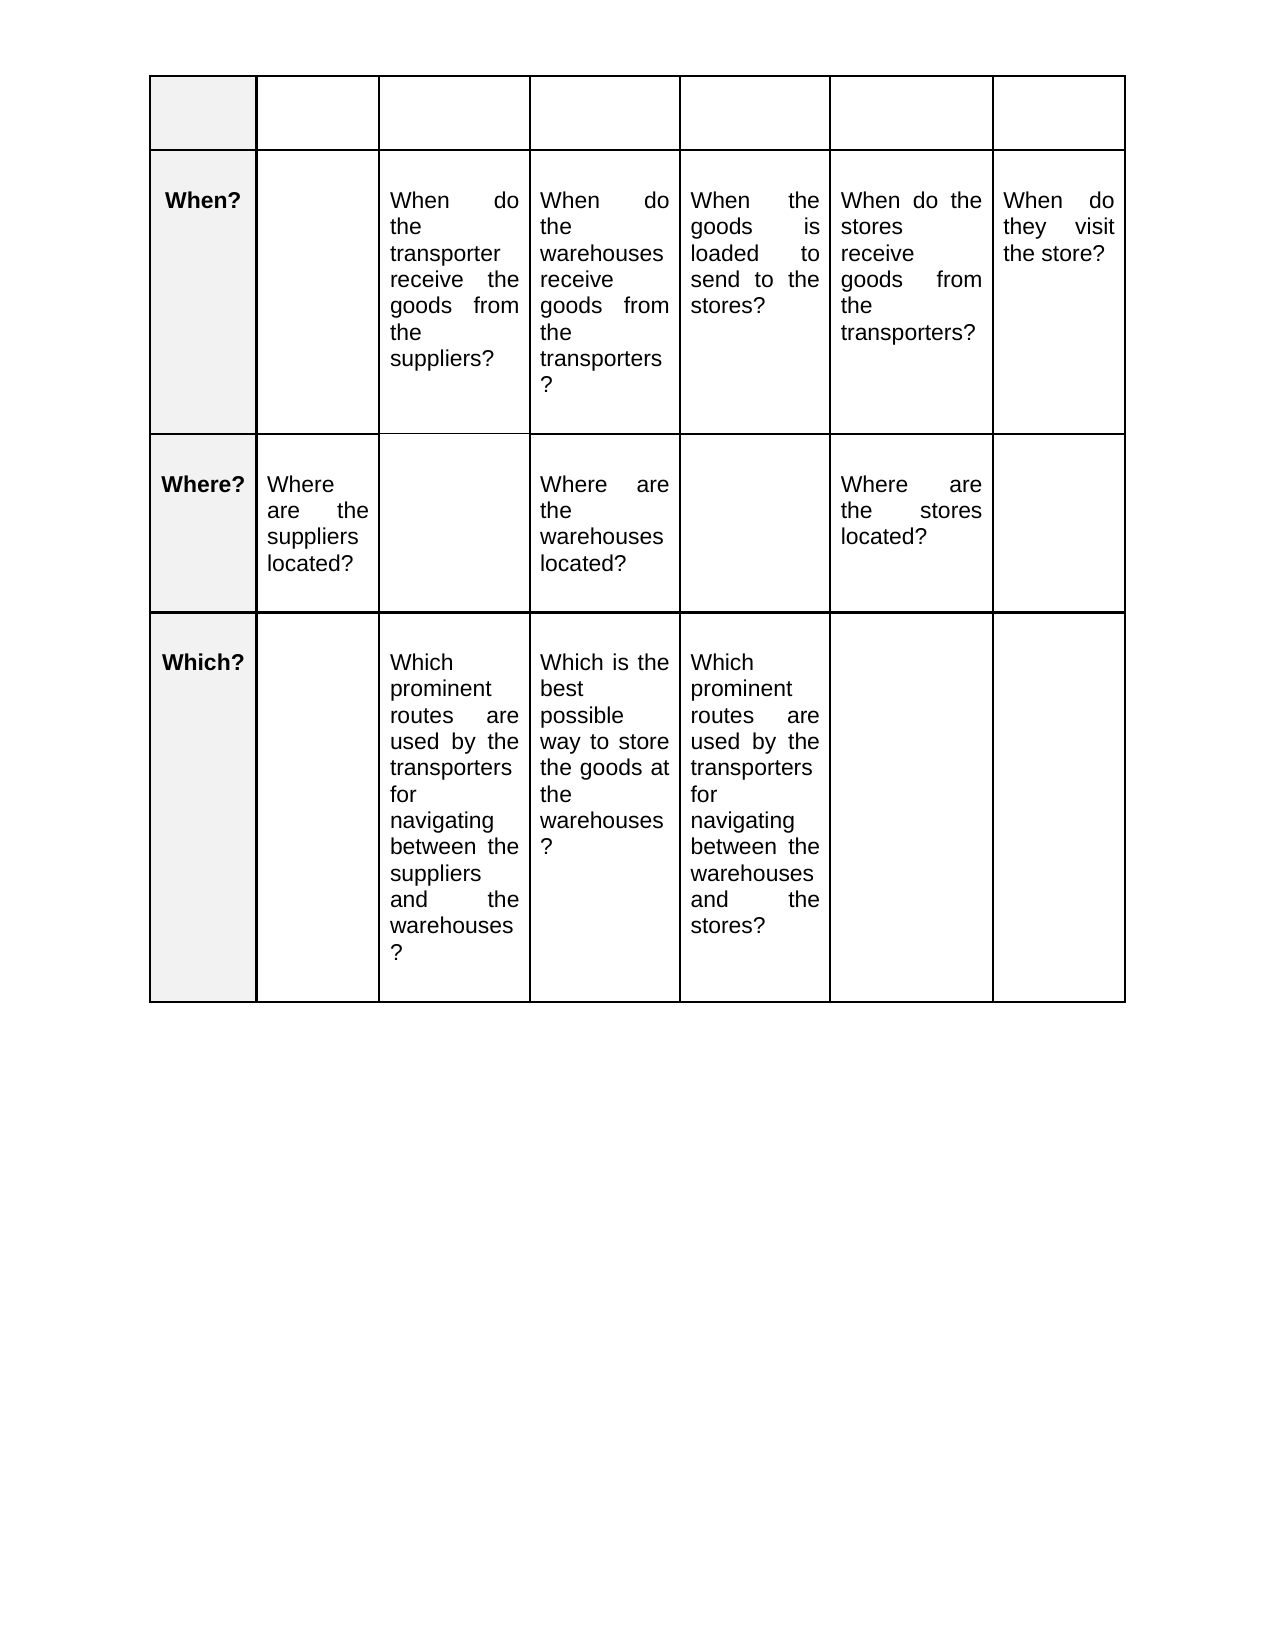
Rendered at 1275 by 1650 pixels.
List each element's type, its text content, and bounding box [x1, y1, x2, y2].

table_cell [531, 77, 679, 149]
table_cell [380, 77, 529, 149]
table_cell Where are the stores located? [831, 435, 992, 611]
table_cell When do they visit the store? [994, 151, 1124, 433]
table_cell [994, 77, 1124, 149]
table_cell Which prominent routes are used by the transporters for navigating between the warehouses and the stores? [681, 614, 829, 1001]
table_cell [831, 614, 992, 1001]
table_cell Where? [151, 435, 255, 611]
table_cell [994, 435, 1124, 611]
table_cell [831, 77, 992, 149]
table_cell When do the warehouses receive goods from the transporters? [531, 151, 679, 433]
table_cell Which? [151, 614, 255, 1001]
table_cell Where are the warehouses located? [531, 435, 679, 611]
table_cell [258, 614, 378, 1001]
table_cell When the goods is loaded to send to the stores? [681, 151, 829, 433]
table_cell Where are the suppliers located? [258, 435, 378, 611]
table_cell When do the transporter receive the goods from the suppliers? [380, 151, 529, 433]
table_cell [380, 434, 529, 611]
table_cell Which prominent routes are used by the transporters for navigating between the suppliers and the warehouses? [380, 614, 529, 1001]
table_cell [258, 151, 378, 433]
table_cell [681, 77, 829, 149]
table_cell [681, 435, 829, 611]
table_cell When? [151, 151, 255, 433]
table_cell [258, 77, 378, 149]
table_cell [151, 77, 255, 149]
table_cell [994, 614, 1124, 1001]
table_cell Which is the best possible way to store the goods at the warehouses? [531, 614, 679, 1001]
table_cell When do the stores receive goods from the transporters? [831, 151, 992, 433]
